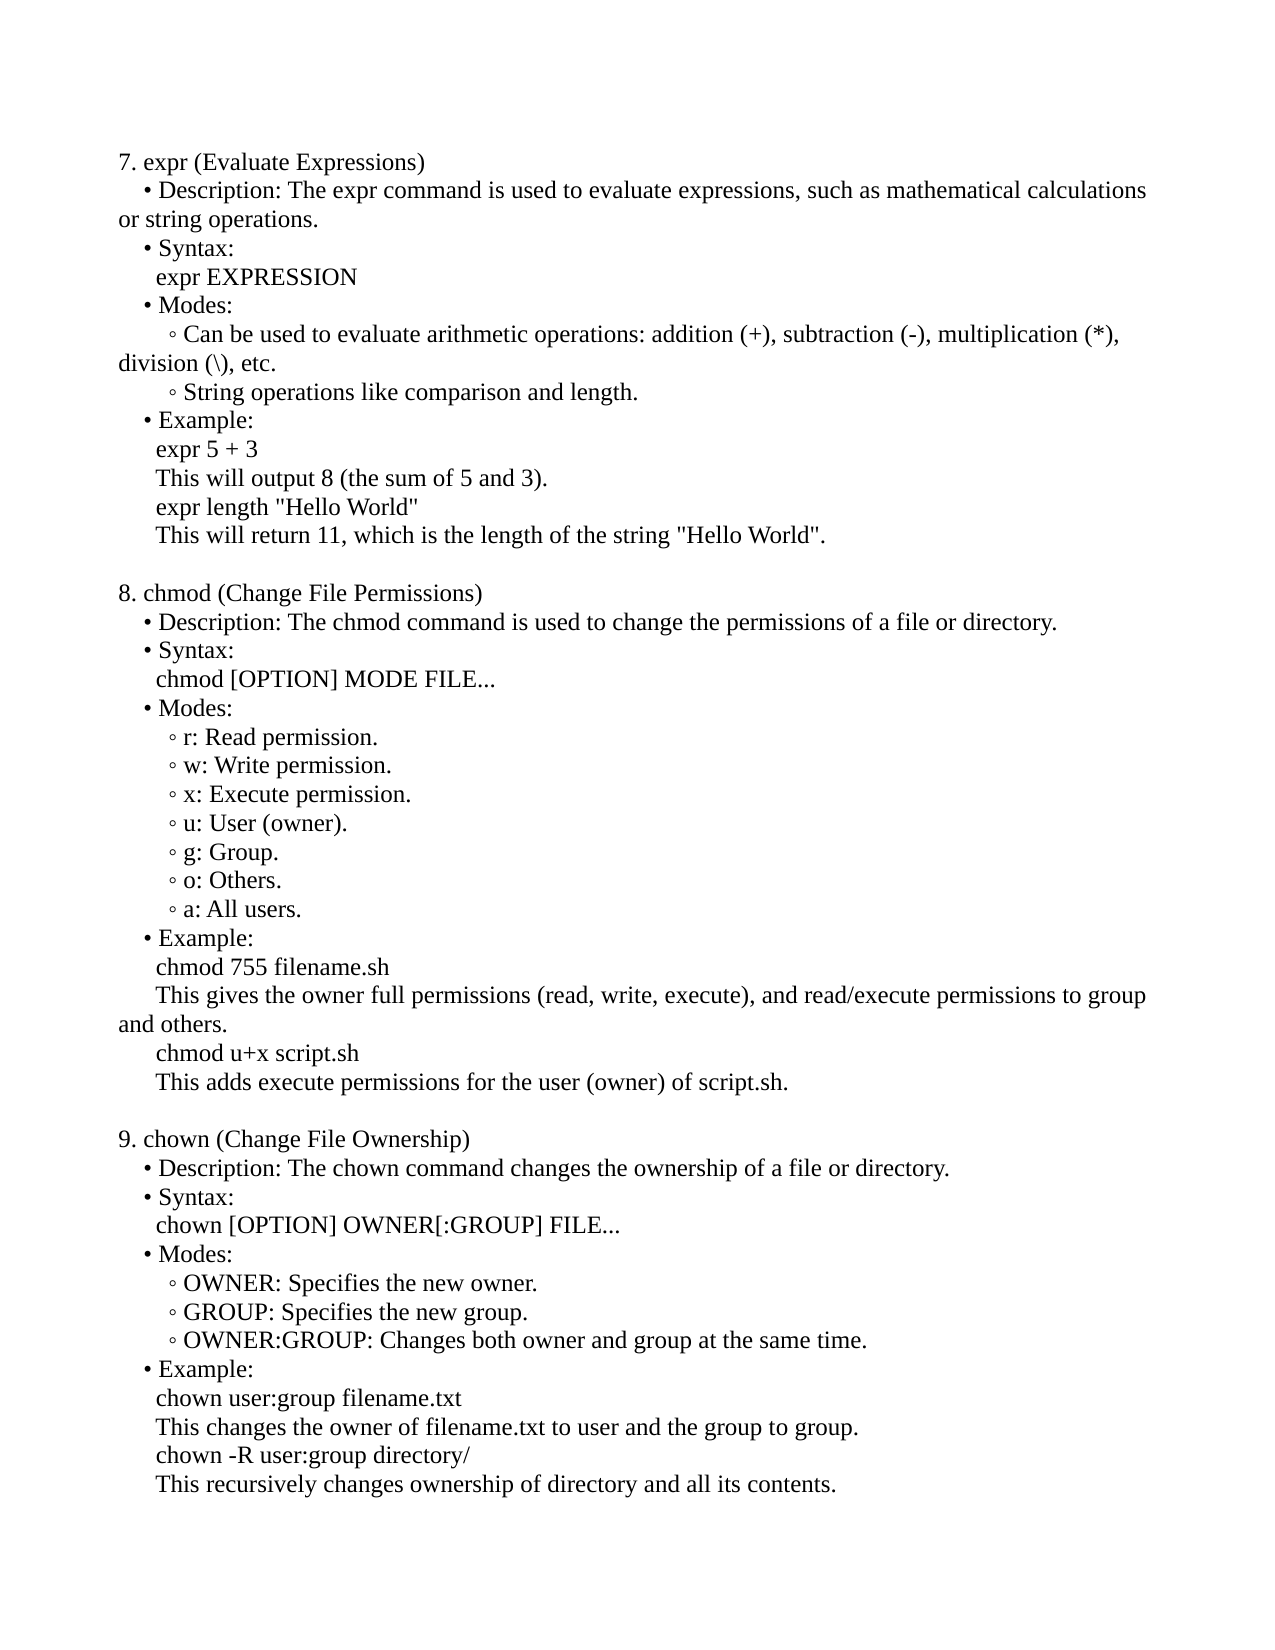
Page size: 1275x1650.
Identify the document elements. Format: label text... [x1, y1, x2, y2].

text 9. chown (Change File Ownership) [118, 1124, 1157, 1153]
text ◦ Can be used to evaluate arithmetic operations: addition (+), subtraction (-), multiplication (*), division (\), etc. [118, 319, 1157, 377]
text expr EXPRESSION [118, 262, 1157, 291]
text This will return 11, which is the length of the string "Hello World". [118, 521, 1157, 549]
text chown -R user:group directory/ [118, 1441, 1157, 1469]
text ◦ u: User (owner). [118, 808, 1157, 837]
text This gives the owner full permissions (read, write, execute), and read/execute permissions to group and others. [118, 981, 1157, 1038]
text ◦ r: Read permission. [118, 722, 1157, 751]
text • Description: The expr command is used to evaluate expressions, such as mathematical calculations or string operations. [118, 176, 1157, 233]
text ◦ w: Write permission. [118, 751, 1157, 779]
text ◦ g: Group. [118, 837, 1157, 866]
text ◦ OWNER:GROUP: Changes both owner and group at the same time. [118, 1326, 1157, 1354]
text ◦ x: Execute permission. [118, 779, 1157, 808]
text ◦ o: Others. [118, 866, 1157, 894]
text chmod 755 filename.sh [118, 952, 1157, 981]
text This changes the owner of filename.txt to user and the group to group. [118, 1412, 1157, 1441]
text chown [OPTION] OWNER[:GROUP] FILE... [118, 1211, 1157, 1239]
text 8. chmod (Change File Permissions) [118, 578, 1157, 607]
text • Syntax: [118, 636, 1157, 664]
text ◦ GROUP: Specifies the new group. [118, 1297, 1157, 1326]
text • Description: The chown command changes the ownership of a file or directory. [118, 1153, 1157, 1182]
text ◦ OWNER: Specifies the new owner. [118, 1268, 1157, 1297]
text • Modes: [118, 1239, 1157, 1268]
text • Syntax: [118, 1182, 1157, 1211]
text • Description: The chmod command is used to change the permissions of a file or directory. [118, 607, 1157, 636]
text ◦ String operations like comparison and length. [118, 377, 1157, 406]
text • Modes: [118, 291, 1157, 319]
text expr length "Hello World" [118, 492, 1157, 521]
text • Example: [118, 406, 1157, 434]
text ◦ a: All users. [118, 894, 1157, 923]
text • Syntax: [118, 233, 1157, 262]
text • Example: [118, 923, 1157, 952]
text • Modes: [118, 693, 1157, 722]
text This adds execute permissions for the user (owner) of script.sh. [118, 1067, 1157, 1096]
text chown user:group filename.txt [118, 1383, 1157, 1412]
text chmod u+x script.sh [118, 1038, 1157, 1067]
text • Example: [118, 1354, 1157, 1383]
text chmod [OPTION] MODE FILE... [118, 664, 1157, 693]
text expr 5 + 3 [118, 434, 1157, 463]
text This recursively changes ownership of directory and all its contents. [118, 1469, 1157, 1498]
text This will output 8 (the sum of 5 and 3). [118, 463, 1157, 492]
text 7. expr (Evaluate Expressions) [118, 147, 1157, 176]
